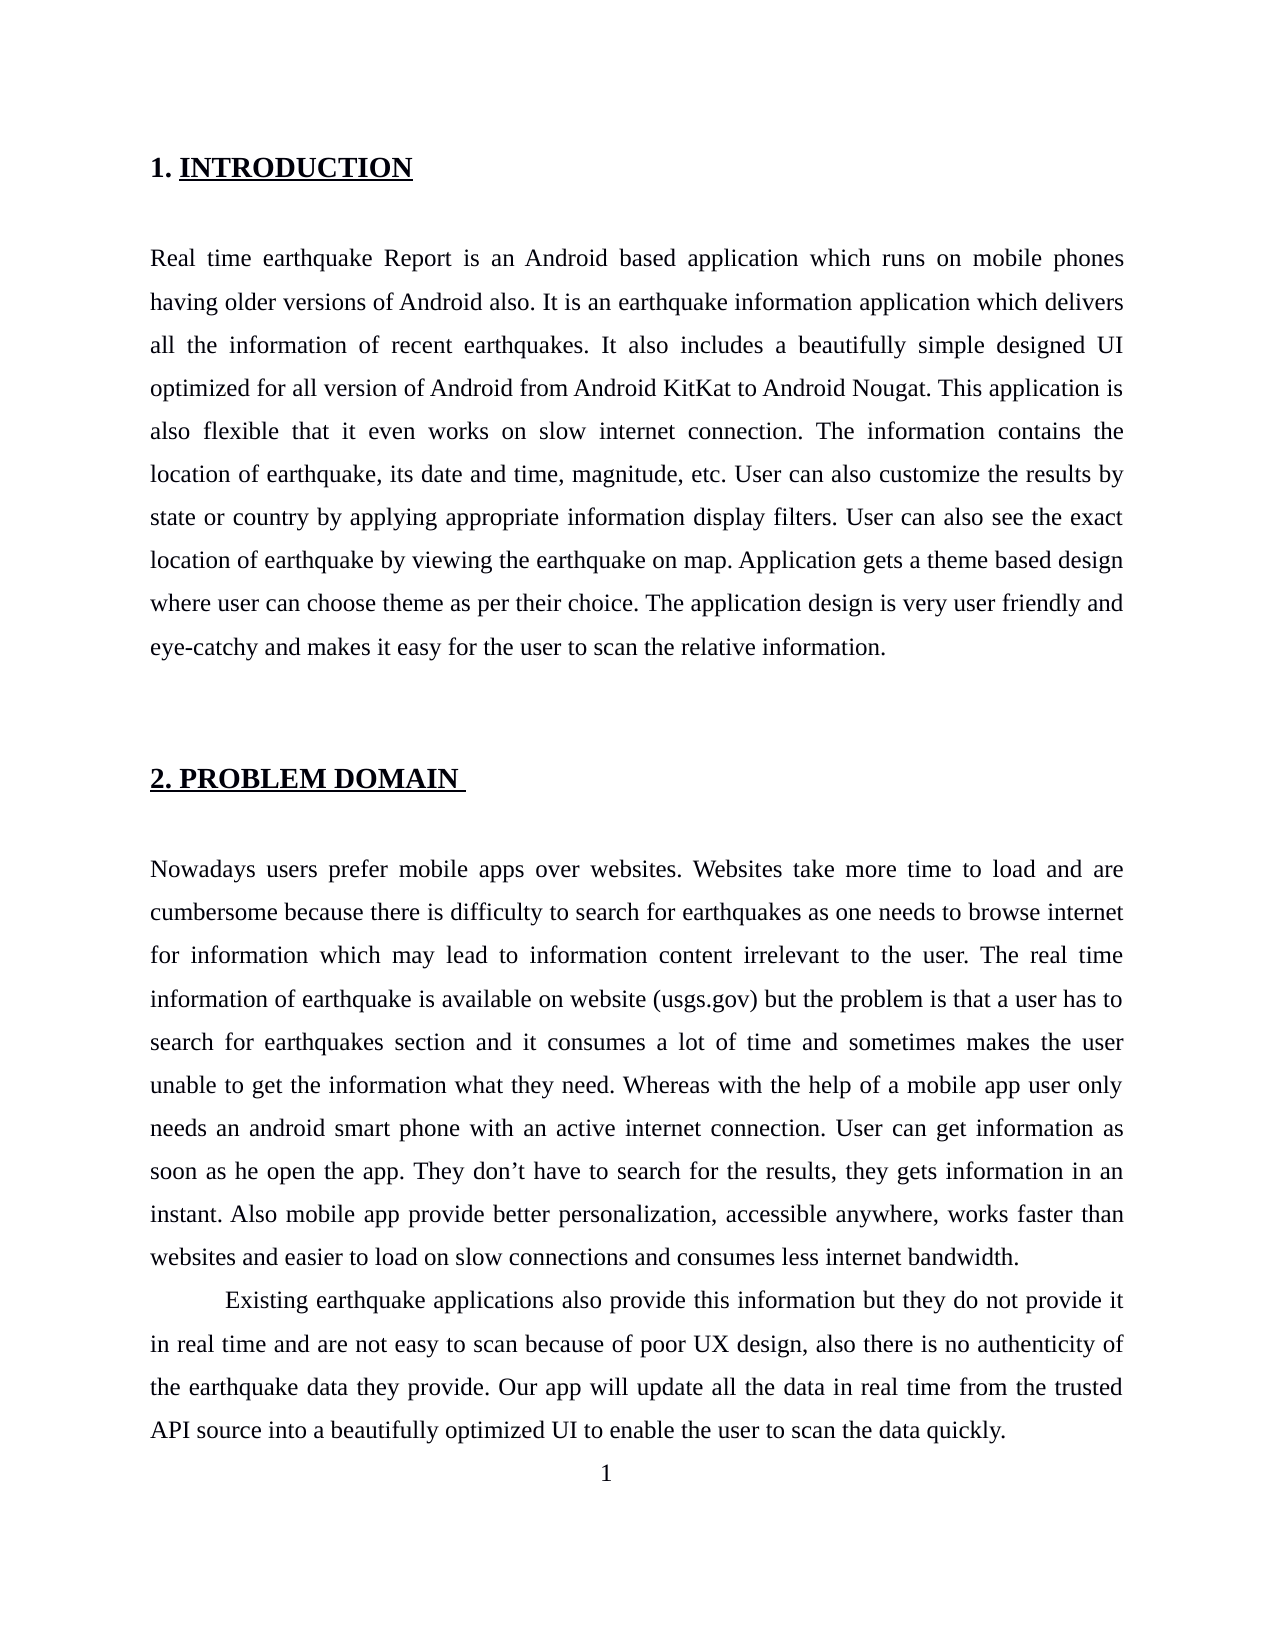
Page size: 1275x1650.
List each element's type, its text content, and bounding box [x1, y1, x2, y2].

text Real time earthquake Report is an Android based application which runs on mobile phones having older versions of Android also. It is an earthquake information application which delivers all the information of recent earthquakes. It also includes a beautifully simple designed UI optimized for all version of Android from Android KitKat to Android Nougat. This application is also flexible that it even works on slow internet connection. The information contains the location of earthquake, its date and time, magnitude, etc. User can also customize the results by state or country by applying appropriate information display filters. User can also see the exact location of earthquake by viewing the earthquake on map. Application gets a theme based design where user can choose theme as per their choice. The application design is very user friendly and eye-catchy and makes it easy for the user to scan the relative information. [150, 243, 1125, 660]
text 1. INTRODUCTION [150, 150, 1125, 183]
text Nowadays users prefer mobile apps over websites. Websites take more time to load and are cumbersome because there is difficulty to search for earthquakes as one needs to browse internet for information which may lead to information content irrelevant to the user. The real time information of earthquake is available on website (usgs.gov) but the problem is that a user has to search for earthquakes section and it consumes a lot of time and sometimes makes the user unable to get the information what they need. Whereas with the help of a mobile app user only needs an android smart phone with an active internet connection. User can get information as soon as he open the app. They don’t have to search for the results, they gets information in an instant. Also mobile app provide better personalization, accessible anywhere, works faster than websites and easier to load on slow connections and consumes less internet bandwidth. [150, 854, 1125, 1271]
text 2. PROBLEM DOMAIN [150, 761, 1125, 794]
text Existing earthquake applications also provide this information but they do not provide it in real time and are not easy to scan because of poor UX design, also there is no authenticity of the earthquake data they provide. Our app will update all the data in real time from the trusted API source into a beautifully optimized UI to enable the user to scan the data quickly. [150, 1286, 1125, 1444]
text 1 [150, 1458, 1125, 1487]
